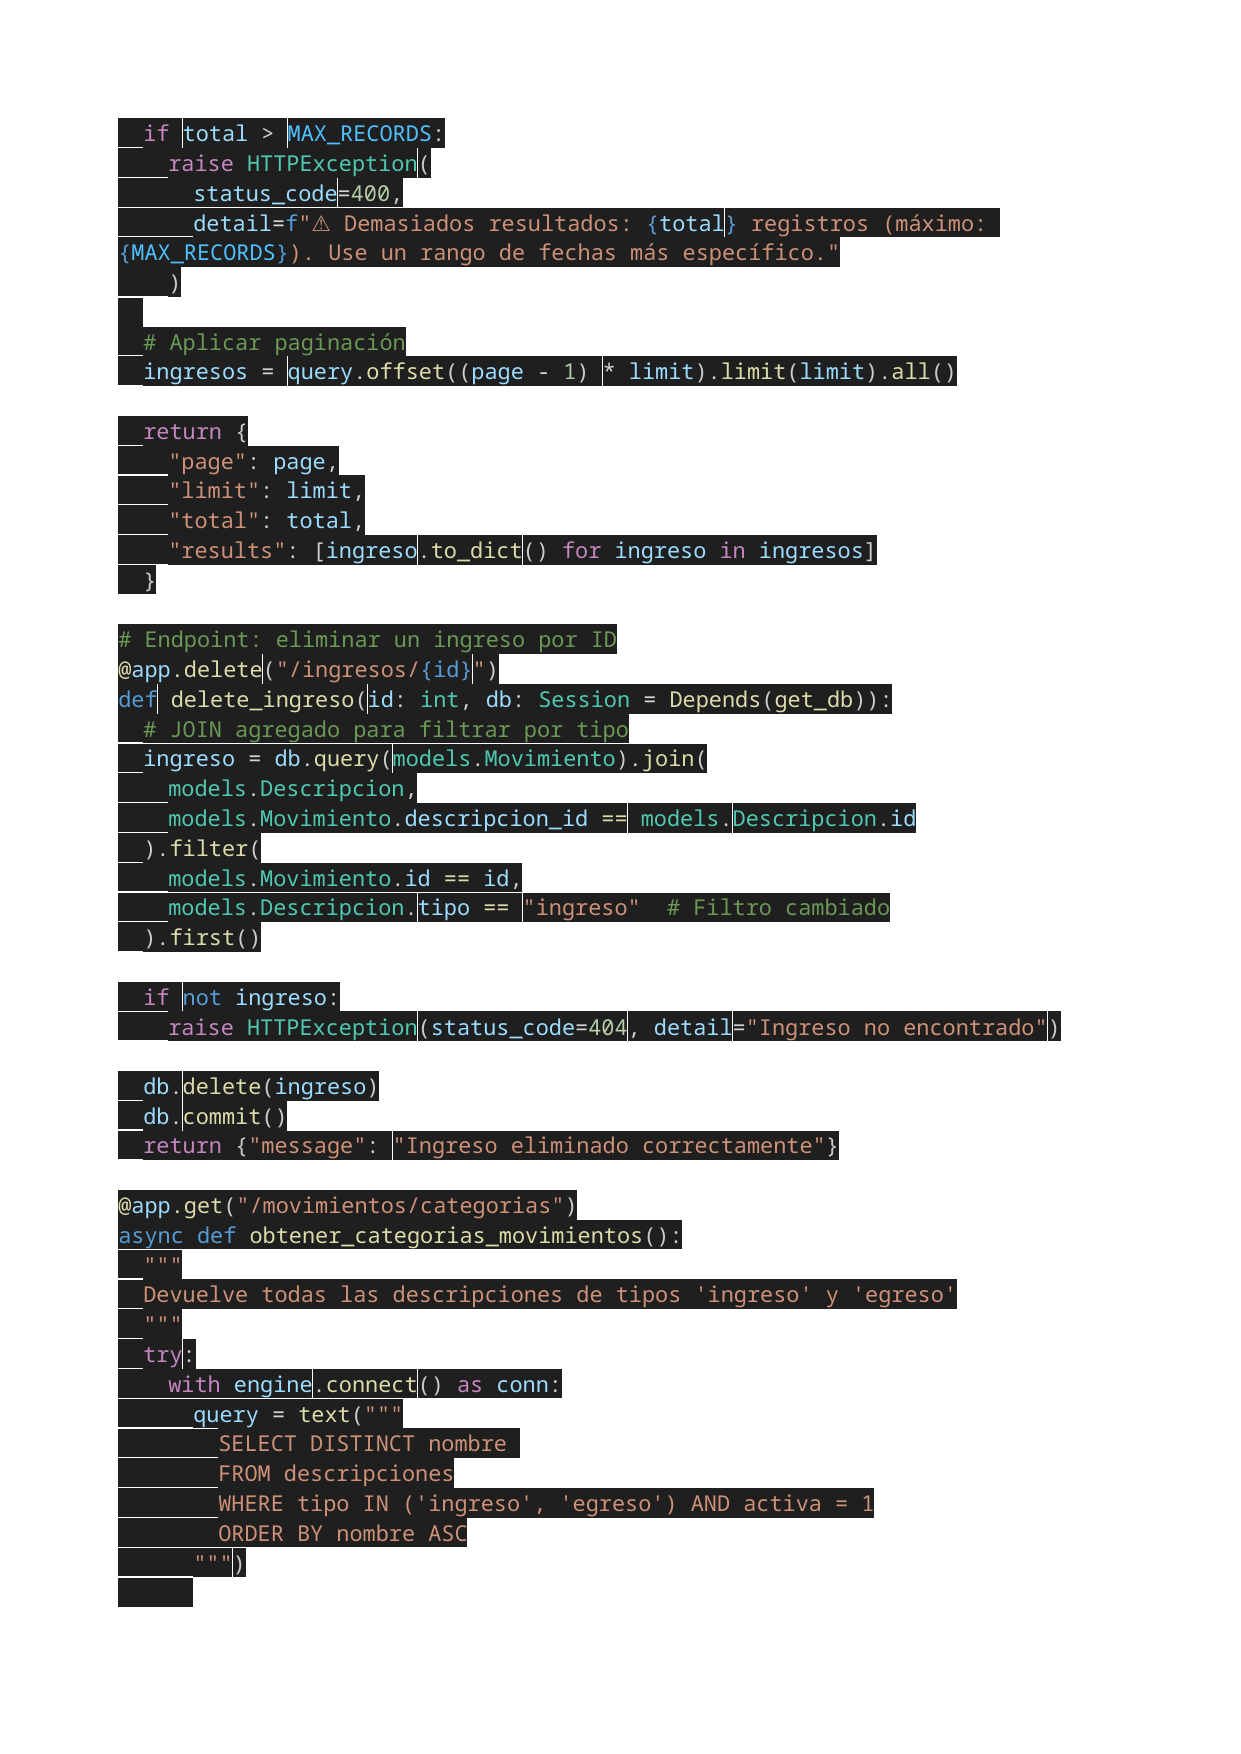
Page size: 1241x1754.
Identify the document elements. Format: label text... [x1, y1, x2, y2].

text raise HTTPException(status_code=404, detail="Ingreso no encontrado") [118, 1011, 1122, 1041]
text WHERE tipo IN ('ingreso', 'egreso') AND activa = 1 [118, 1488, 1122, 1518]
text SELECT DISTINCT nombre [118, 1428, 1122, 1458]
text """) [118, 1547, 1122, 1577]
text models.Movimiento.descripcion_id == models.Descripcion.id [118, 803, 1122, 833]
text async def obtener_categorias_movimientos(): [118, 1220, 1122, 1249]
text @app.get("/movimientos/categorias") [118, 1190, 1122, 1220]
text ) [118, 267, 1122, 297]
text """ [118, 1309, 1122, 1339]
text db.delete(ingreso) [118, 1071, 1122, 1101]
text # JOIN agregado para filtrar por tipo [118, 714, 1122, 743]
text if total > MAX_RECORDS: [118, 118, 1122, 148]
text Devuelve todas las descripciones de tipos 'ingreso' y 'egreso' [118, 1279, 1122, 1309]
text @app.delete("/ingresos/{id}") [118, 654, 1122, 684]
text db.commit() [118, 1101, 1122, 1131]
text def delete_ingreso(id: int, db: Session = Depends(get_db)): [118, 684, 1122, 714]
text "page": page, [118, 446, 1122, 475]
text # Aplicar paginación [118, 327, 1122, 356]
text ).first() [118, 922, 1122, 952]
text models.Descripcion.tipo == "ingreso" # Filtro cambiado [118, 892, 1122, 922]
text return {"message": "Ingreso eliminado correctamente"} [118, 1131, 1122, 1160]
text models.Descripcion, [118, 773, 1122, 803]
text ingresos = query.offset((page - 1) * limit).limit(limit).all() [118, 356, 1122, 386]
text if not ingreso: [118, 982, 1122, 1011]
text "total": total, [118, 505, 1122, 535]
text # Endpoint: eliminar un ingreso por ID [118, 624, 1122, 654]
text models.Movimiento.id == id, [118, 863, 1122, 892]
text """ [118, 1249, 1122, 1279]
text "results": [ingreso.to_dict() for ingreso in ingresos] [118, 535, 1122, 565]
text with engine.connect() as conn: [118, 1369, 1122, 1398]
text ingreso = db.query(models.Movimiento).join( [118, 743, 1122, 773]
text raise HTTPException( [118, 148, 1122, 178]
text try: [118, 1339, 1122, 1369]
text } [118, 565, 1122, 594]
text ORDER BY nombre ASC [118, 1518, 1122, 1547]
text return { [118, 416, 1122, 446]
text detail=f"⚠️ Demasiados resultados: {total} registros (máximo: {MAX_RECORDS}). Use un rango de fechas más específico." [118, 207, 1122, 267]
text FROM descripciones [118, 1458, 1122, 1488]
text status_code=400, [118, 178, 1122, 207]
text "limit": limit, [118, 475, 1122, 505]
text query = text(""" [118, 1398, 1122, 1428]
text ).filter( [118, 833, 1122, 863]
